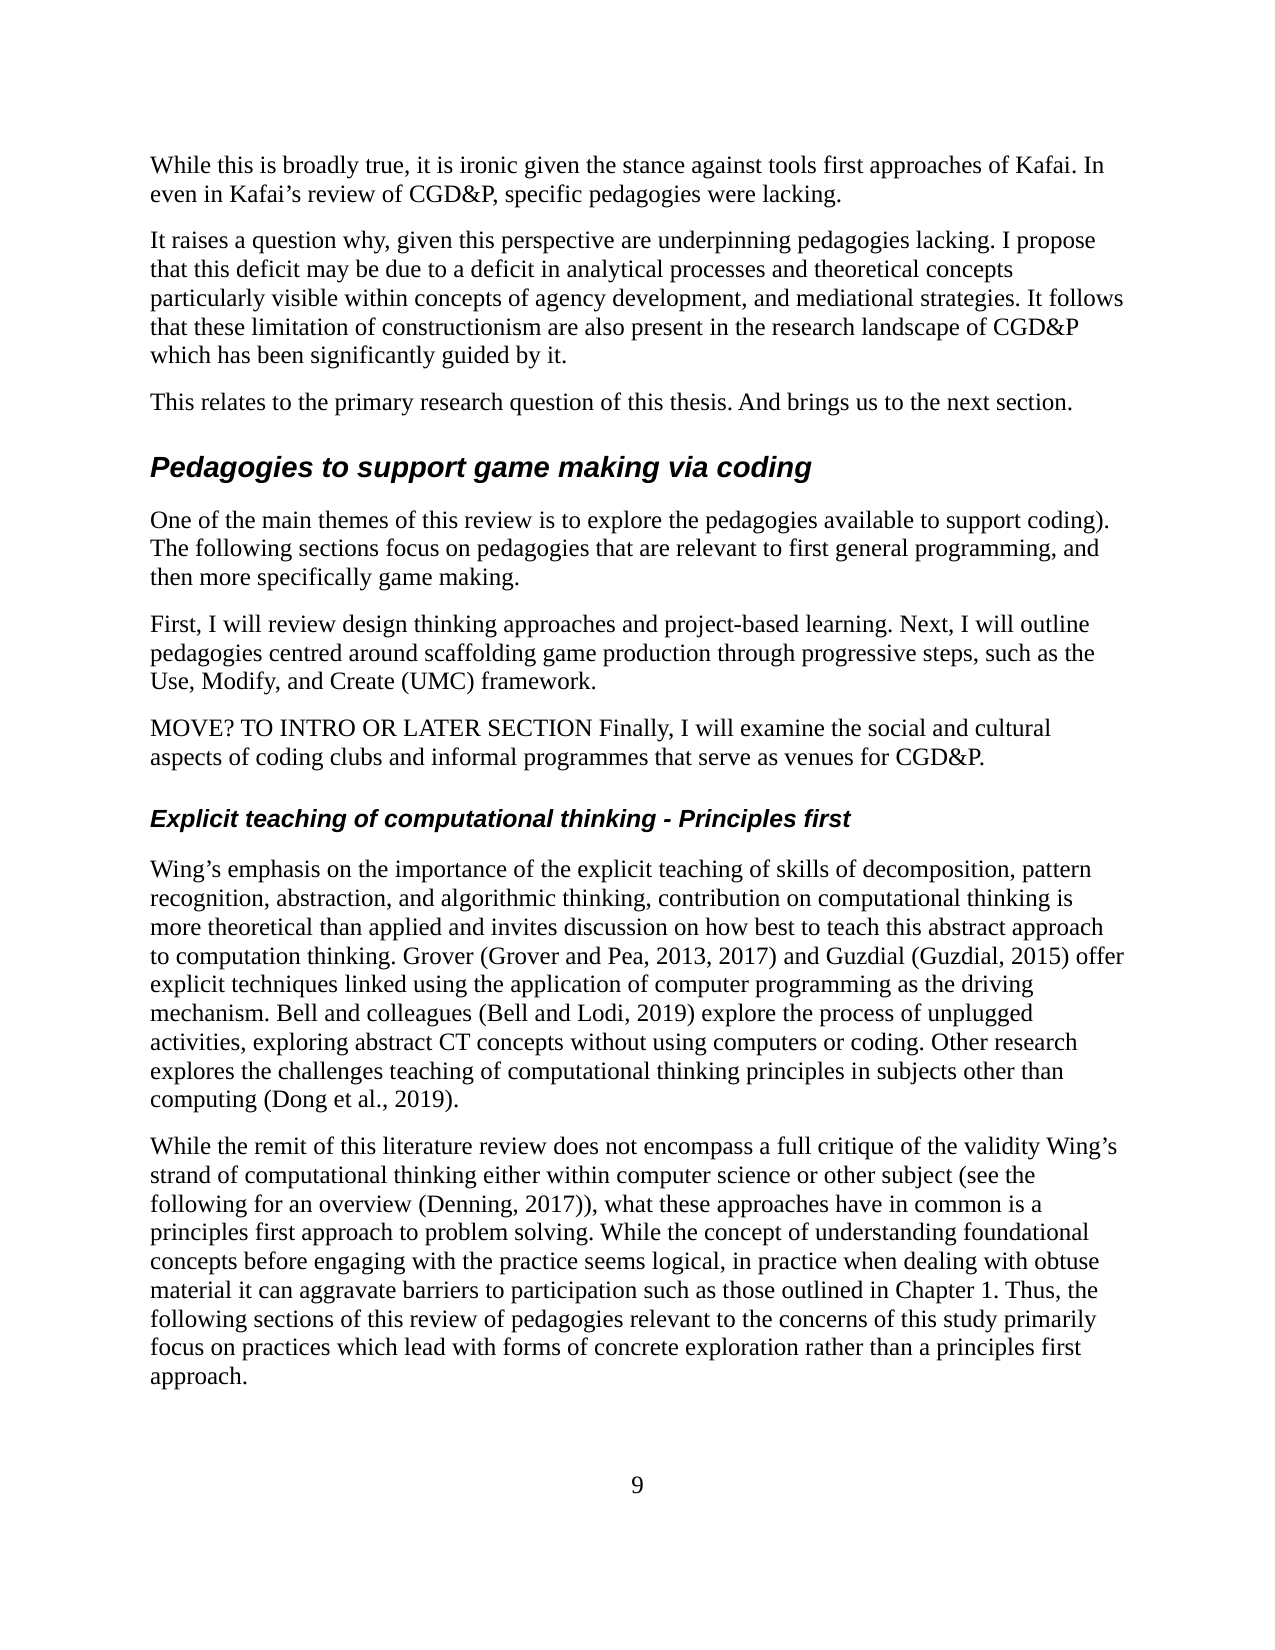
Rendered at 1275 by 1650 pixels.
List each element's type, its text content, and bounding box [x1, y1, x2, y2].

subtitle Pedagogies to support game making via coding [150, 450, 1125, 483]
subtitle Explicit teaching of computational thinking - Principles first [150, 804, 1125, 833]
text While this is broadly true, it is ironic given the stance against tools first approaches of Kafai. In even in Kafai’s review of CGD&P, specific pedagogies were lacking. [150, 150, 1125, 207]
text First, I will review design thinking approaches and project-based learning. Next, I will outline pedagogies centred around scaffolding game production through progressive steps, such as the Use, Modify, and Create (UMC) framework. [150, 609, 1125, 695]
text MOVE? TO INTRO OR LATER SECTION Finally, I will examine the social and cultural aspects of coding clubs and informal programmes that serve as venues for CGD&P. [150, 713, 1125, 771]
text One of the main themes of this review is to explore the pedagogies available to support coding). The following sections focus on pedagogies that are relevant to first general programming, and then more specifically game making. [150, 505, 1125, 591]
text This relates to the primary research question of this thesis. And brings us to the next section. [150, 387, 1125, 416]
text It raises a question why, given this perspective are underpinning pedagogies lacking. I propose that this deficit may be due to a deficit in analytical processes and theoretical concepts particularly visible within concepts of agency development, and mediational strategies. It follows that these limitation of constructionism are also present in the research landscape of CGD&P which has been significantly guided by it. [150, 225, 1125, 369]
text While the remit of this literature review does not encompass a full critique of the validity Wing’s strand of computational thinking either within computer science or other subject (see the following for an overview (Denning, 2017)), what these approaches have in common is a principles first approach to problem solving. While the concept of understanding foundational concepts before engaging with the practice seems logical, in practice when dealing with obtuse material it can aggravate barriers to participation such as those outlined in Chapter 1. Thus, the following sections of this review of pedagogies relevant to the concerns of this study primarily focus on practices which lead with forms of concrete exploration rather than a principles first approach. [150, 1131, 1125, 1390]
text Wing’s emphasis on the importance of the explicit teaching of skills of decomposition, pattern recognition, abstraction, and algorithmic thinking, contribution on computational thinking is more theoretical than applied and invites discussion on how best to teach this abstract approach to computation thinking. Grover (Grover and Pea, 2013, 2017) and Guzdial (Guzdial, 2015) offer explicit techniques linked using the application of computer programming as the driving mechanism. Bell and colleagues (Bell and Lodi, 2019) explore the process of unplugged activities, exploring abstract CT concepts without using computers or coding. Other research explores the challenges teaching of computational thinking principles in subjects other than computing (Dong et al., 2019). [150, 854, 1125, 1113]
